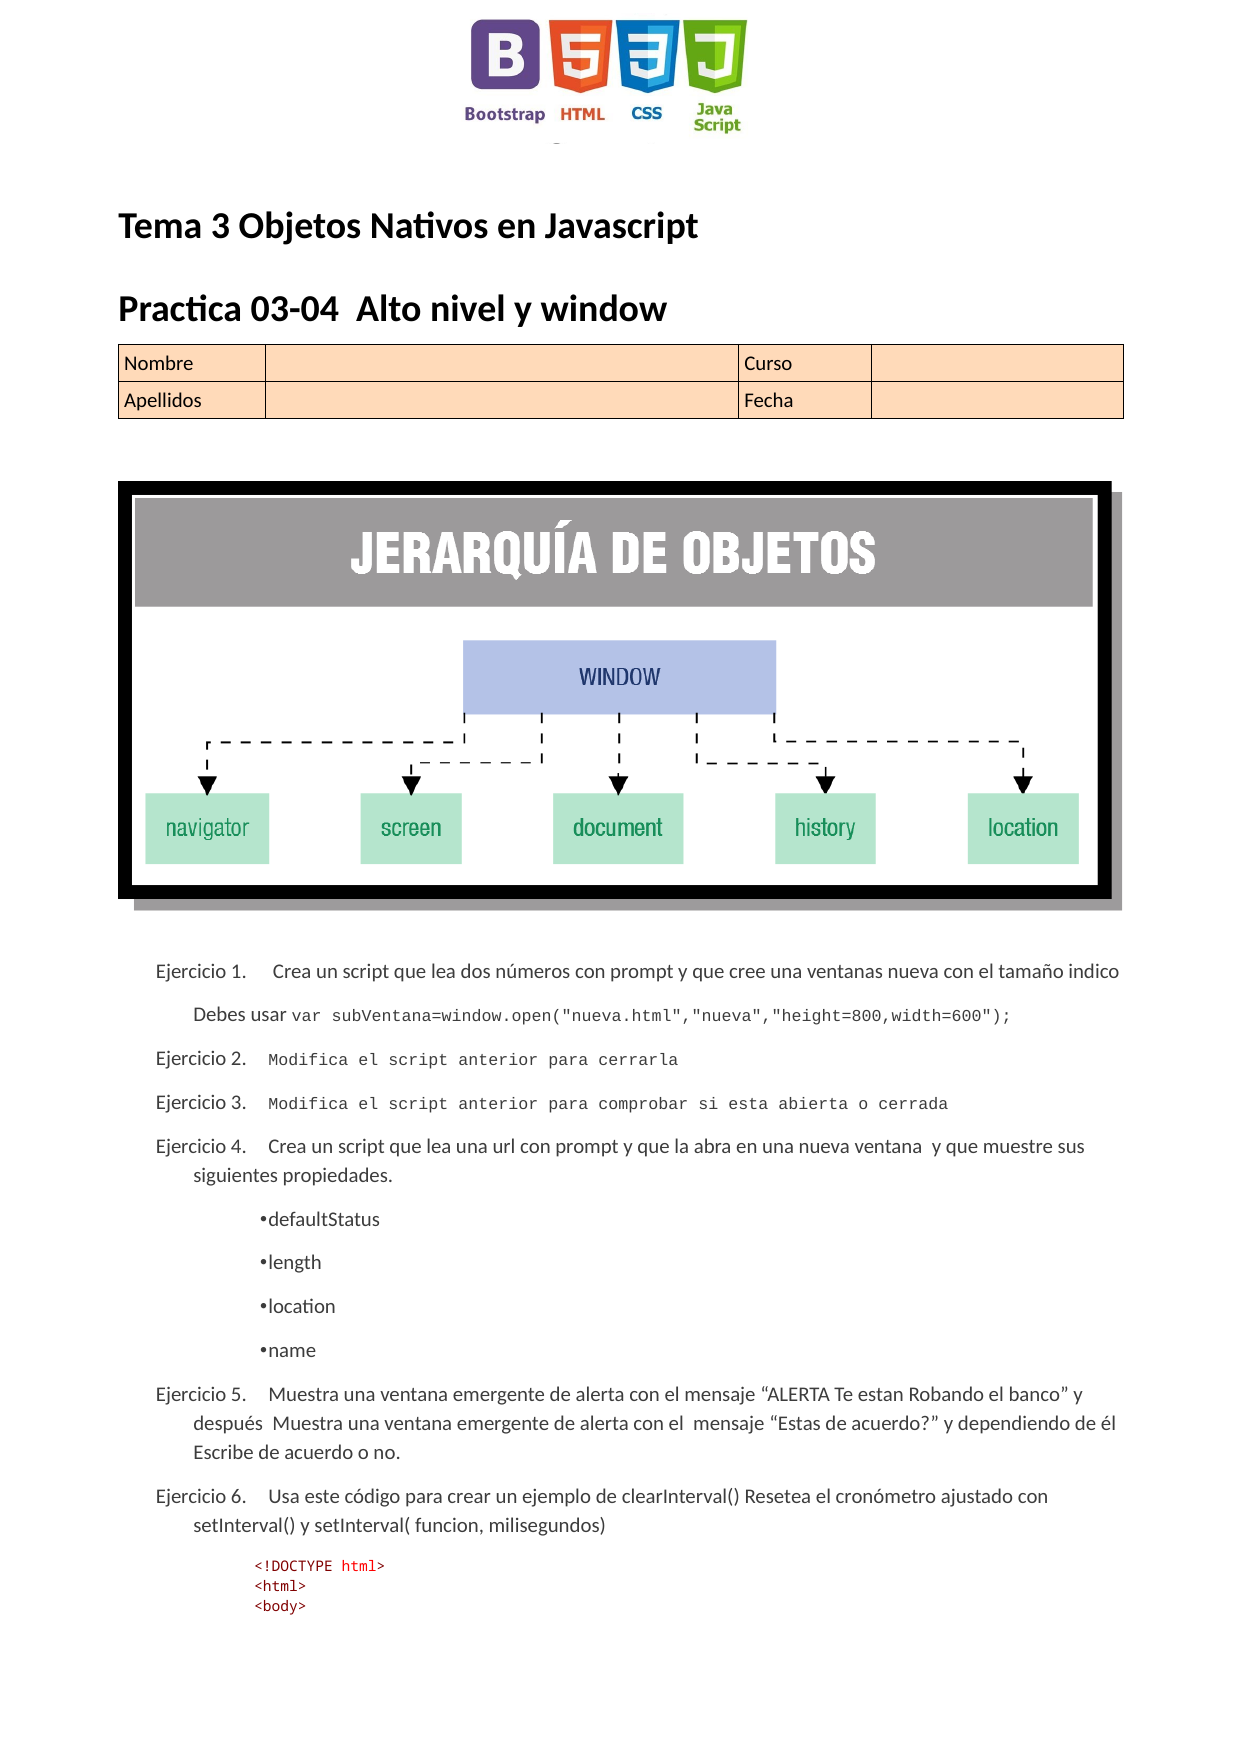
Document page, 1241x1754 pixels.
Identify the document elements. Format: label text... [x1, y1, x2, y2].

subtitle Practica 03-04 Alto nivel y window [118, 285, 1122, 331]
table_cell Apellidos [119, 382, 265, 418]
text <body> [254, 1596, 1122, 1616]
list Crea un script que lea dos números con prompt y que cree una ventanas nueva con el tamaño indico [156, 958, 1122, 983]
table_header [266, 345, 738, 381]
table_header Nombre [119, 345, 265, 381]
text <!DOCTYPE html> [254, 1556, 1122, 1576]
list Debes usar var subVentana=window.open("nueva.html","nueva","height=800,width=600"); [156, 1002, 1122, 1027]
list Modifica el script anterior para cerrarla [156, 1045, 1122, 1071]
table_cell [872, 382, 1123, 418]
subtitle Tema 3 Objetos Nativos en Javascript [118, 201, 1122, 248]
list Modifica el script anterior para comprobar si esta abierta o cerrada [156, 1089, 1122, 1114]
table_cell Fecha [739, 382, 871, 418]
list Usa este código para crear un ejemplo de clearInterval() Resetea el cronómetro ajustado con setInterval() y setInterval( funcion, milisegundos) [156, 1483, 1122, 1537]
text <html> [254, 1576, 1122, 1596]
picture [456, 13, 756, 144]
list name [195, 1337, 1122, 1362]
list Muestra una ventana emergente de alerta con el mensaje “ALERTA Te estan Robando el banco” y después Muestra una ventana emergente de alerta con el mensaje “Estas de acuerdo?” y dependiendo de él Escribe de acuerdo o no. [156, 1381, 1122, 1464]
list location [195, 1293, 1122, 1319]
table_cell [266, 382, 738, 418]
table_header [872, 345, 1123, 381]
list length [195, 1249, 1122, 1275]
picture [118, 481, 1123, 911]
table_header Curso [739, 345, 871, 381]
list Crea un script que lea una url con prompt y que la abra en una nueva ventana y que muestre sus siguientes propiedades. [156, 1133, 1122, 1187]
list defaultStatus [195, 1206, 1122, 1231]
